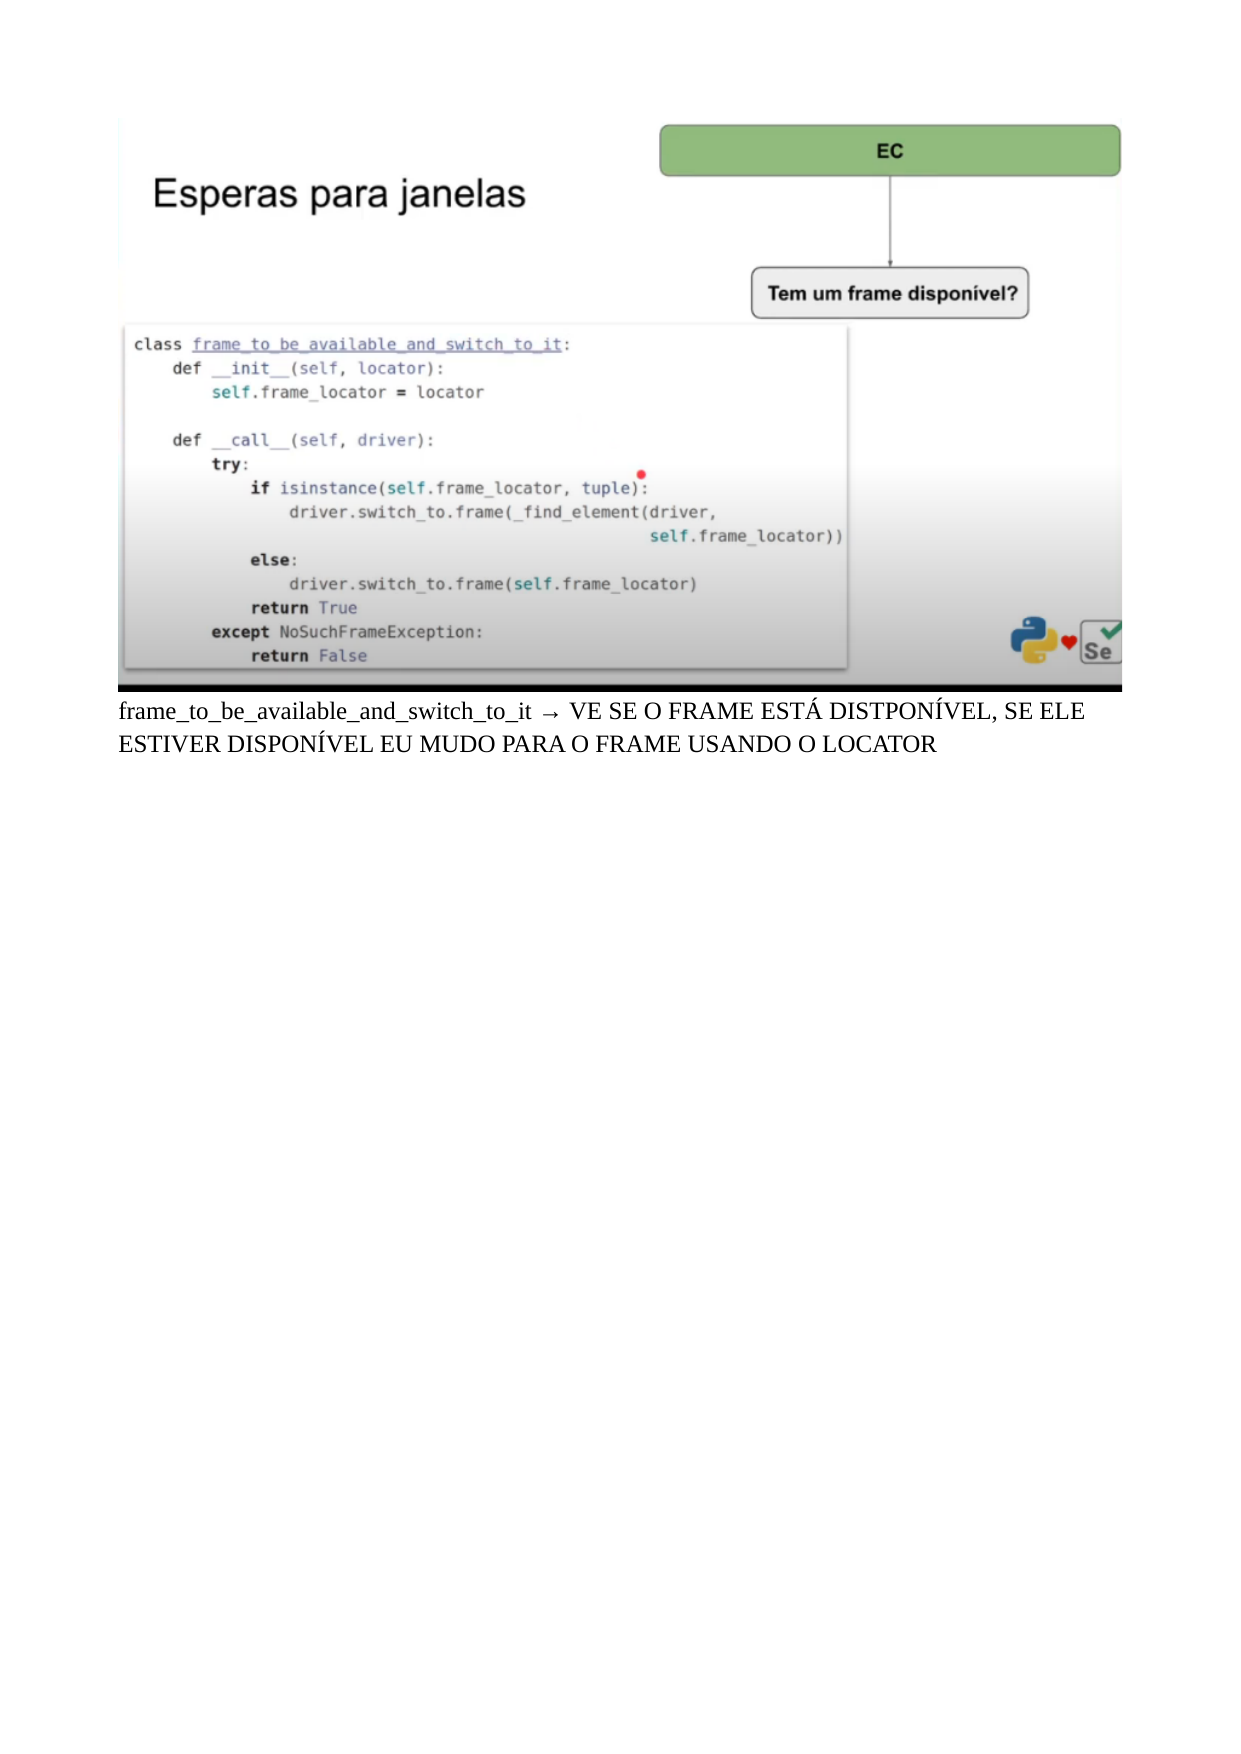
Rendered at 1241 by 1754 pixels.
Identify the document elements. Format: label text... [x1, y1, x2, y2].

picture [118, 118, 1123, 692]
text frame_to_be_available_and_switch_to_it → VE SE O FRAME ESTÁ DISTPONÍVEL, SE ELE ESTIVER DISPONÍVEL EU MUDO PARA O FRAME USANDO O LOCATOR [118, 692, 1122, 757]
